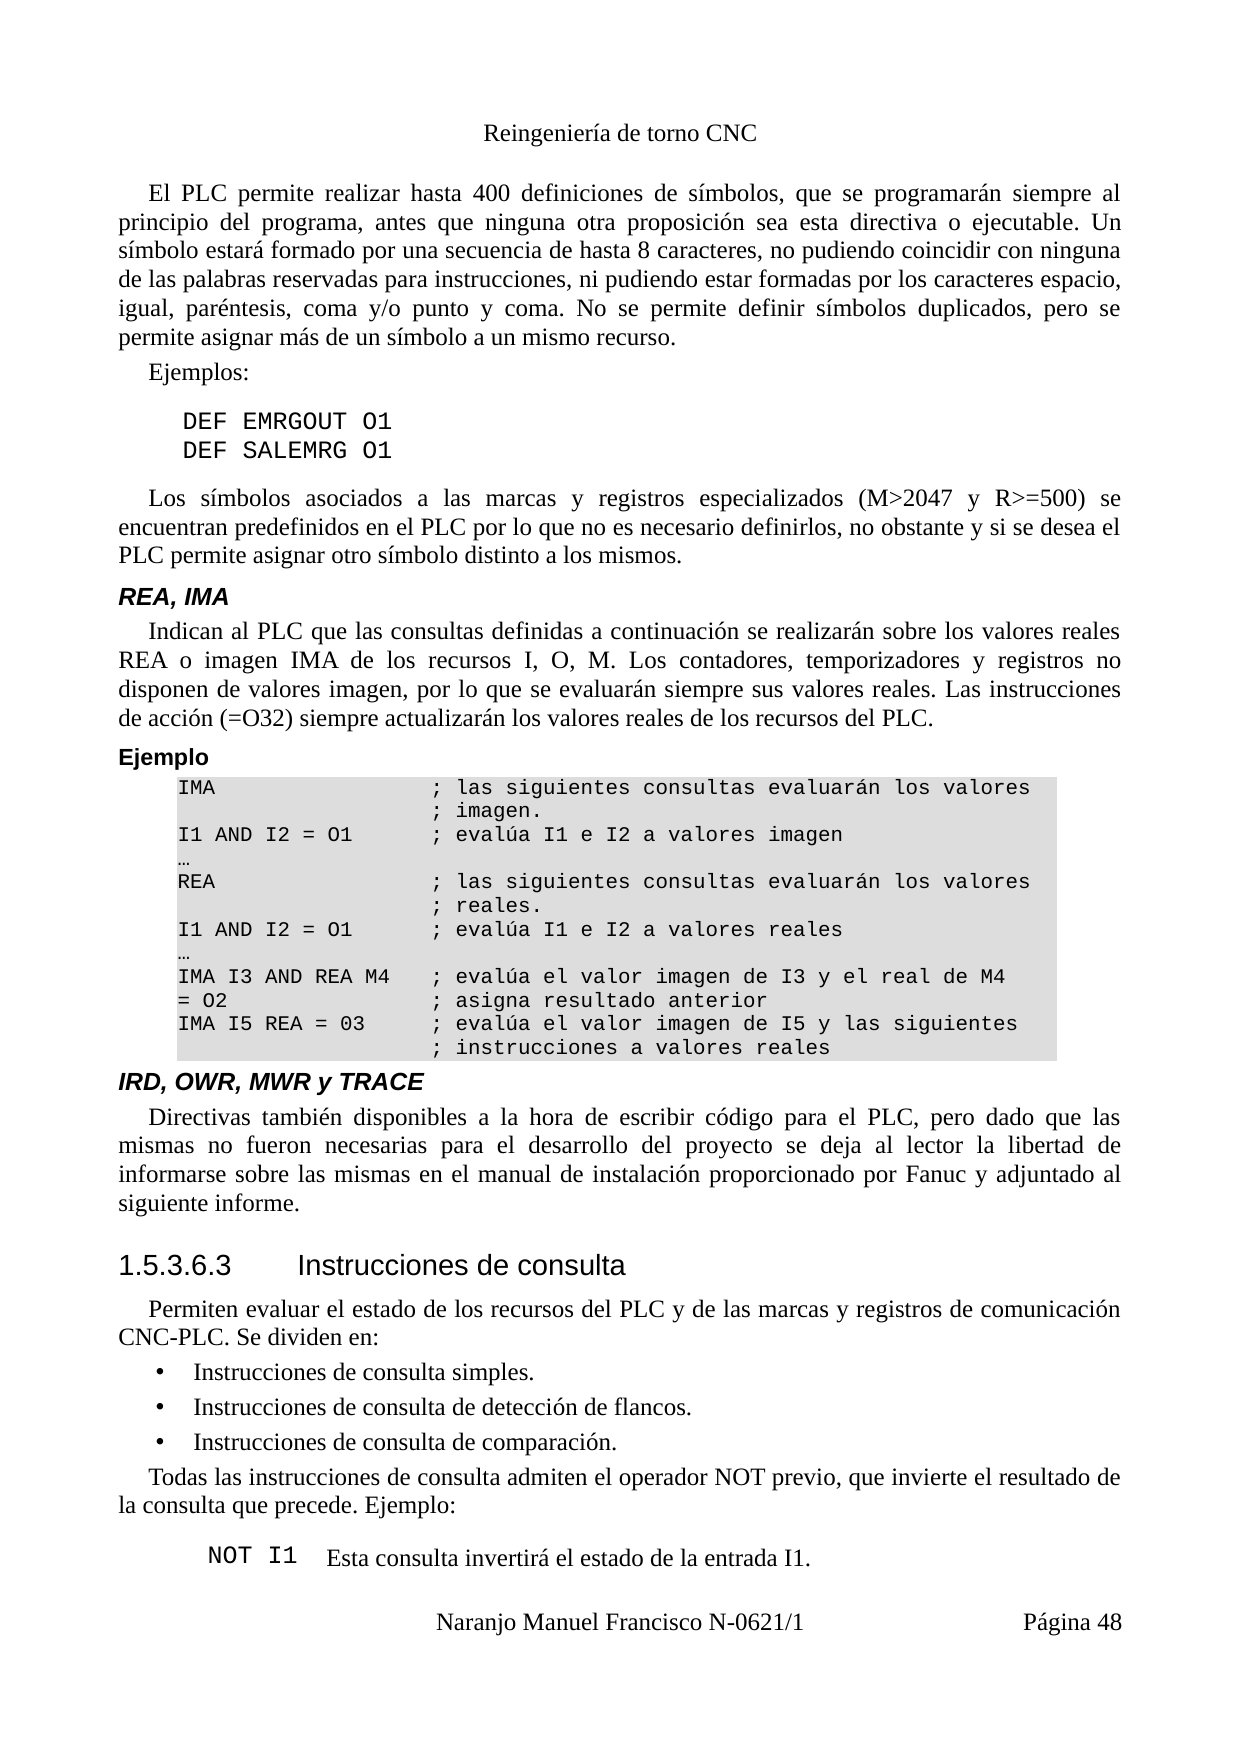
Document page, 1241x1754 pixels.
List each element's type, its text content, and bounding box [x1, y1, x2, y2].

list Instrucciones de consulta de comparación. [156, 1427, 1122, 1456]
text IMA I5 REA = 03 ; evalúa el valor imagen de I5 y las siguientes [177, 1013, 1057, 1037]
text IMA I3 AND REA M4 ; evalúa el valor imagen de I3 y el real de M4 [177, 966, 1057, 989]
text = O2 ; asigna resultado anterior [177, 989, 1057, 1013]
text IMA ; las siguientes consultas evaluarán los valores [177, 777, 1057, 800]
text Indican al PLC que las consultas definidas a continuación se realizarán sobre los valores reales REA o imagen IMA de los recursos I, O, M. Los contadores, temporizadores y registros no disponen de valores imagen, por lo que se evaluarán siempre sus valores reales. Las instrucciones de acción (=O32) siempre actualizarán los valores reales de los recursos del PLC. [118, 616, 1122, 731]
list Instrucciones de consulta de detección de flancos. [156, 1392, 1122, 1421]
text Directivas también disponibles a la hora de escribir código para el PLC, pero dado que las mismas no fueron necesarias para el desarrollo del proyecto se deja al lector la libertad de informarse sobre las mismas en el manual de instalación proporcionado por Fanuc y adjuntado al siguiente informe. [118, 1102, 1122, 1217]
text El PLC permite realizar hasta 400 definiciones de símbolos, que se programarán siempre al principio del programa, antes que ninguna otra proposición sea esta directiva o ejecutable. Un símbolo estará formado por una secuencia de hasta 8 caracteres, no pudiendo coincidir con ninguna de las palabras reservadas para instrucciones, ni pudiendo estar formadas por los caracteres espacio, igual, paréntesis, coma y/o punto y coma. No se permite definir símbolos duplicados, pero se permite asignar más de un símbolo a un mismo recurso. [118, 178, 1122, 351]
text ; imagen. [177, 800, 1057, 824]
text Los símbolos asociados a las marcas y registros especializados (M>2047 y R>=500) se encuentran predefinidos en el PLC por lo que no es necesario definirlos, no obstante y si se desea el PLC permite asignar otro símbolo distinto a los mismos. [118, 483, 1122, 569]
text Todas las instrucciones de consulta admiten el operador NOT previo, que invierte el resultado de la consulta que precede. Ejemplo: [118, 1462, 1122, 1519]
table_header Esta consulta invertirá el estado de la entrada I1. [320, 1537, 1030, 1577]
text REA ; las siguientes consultas evaluarán los valores [177, 871, 1057, 895]
text … [177, 942, 1057, 966]
subtitle REA, IMA [118, 582, 1122, 610]
table_header NOT I1 [202, 1537, 320, 1577]
text I1 AND I2 = O1 ; evalúa I1 e I2 a valores reales [177, 919, 1057, 942]
text Permiten evaluar el estado de los recursos del PLC y de las marcas y registros de comunicación CNC-PLC. Se dividen en: [118, 1294, 1122, 1351]
list Instrucciones de consulta simples. [156, 1357, 1122, 1386]
subtitle IRD, OWR, MWR y TRACE [118, 1067, 1122, 1095]
text … [177, 848, 1057, 871]
subtitle Instrucciones de consulta [118, 1248, 1122, 1281]
text ; reales. [177, 895, 1057, 919]
table_header [458, 403, 1055, 471]
text Ejemplos: [118, 357, 1122, 385]
text I1 AND I2 = O1 ; evalúa I1 e I2 a valores imagen [177, 824, 1057, 848]
text ; instrucciones a valores reales [177, 1037, 1057, 1061]
table_header DEF EMRGOUT O1 DEF SALEMRG O1 [177, 403, 458, 471]
subtitle Ejemplo [118, 744, 1122, 771]
